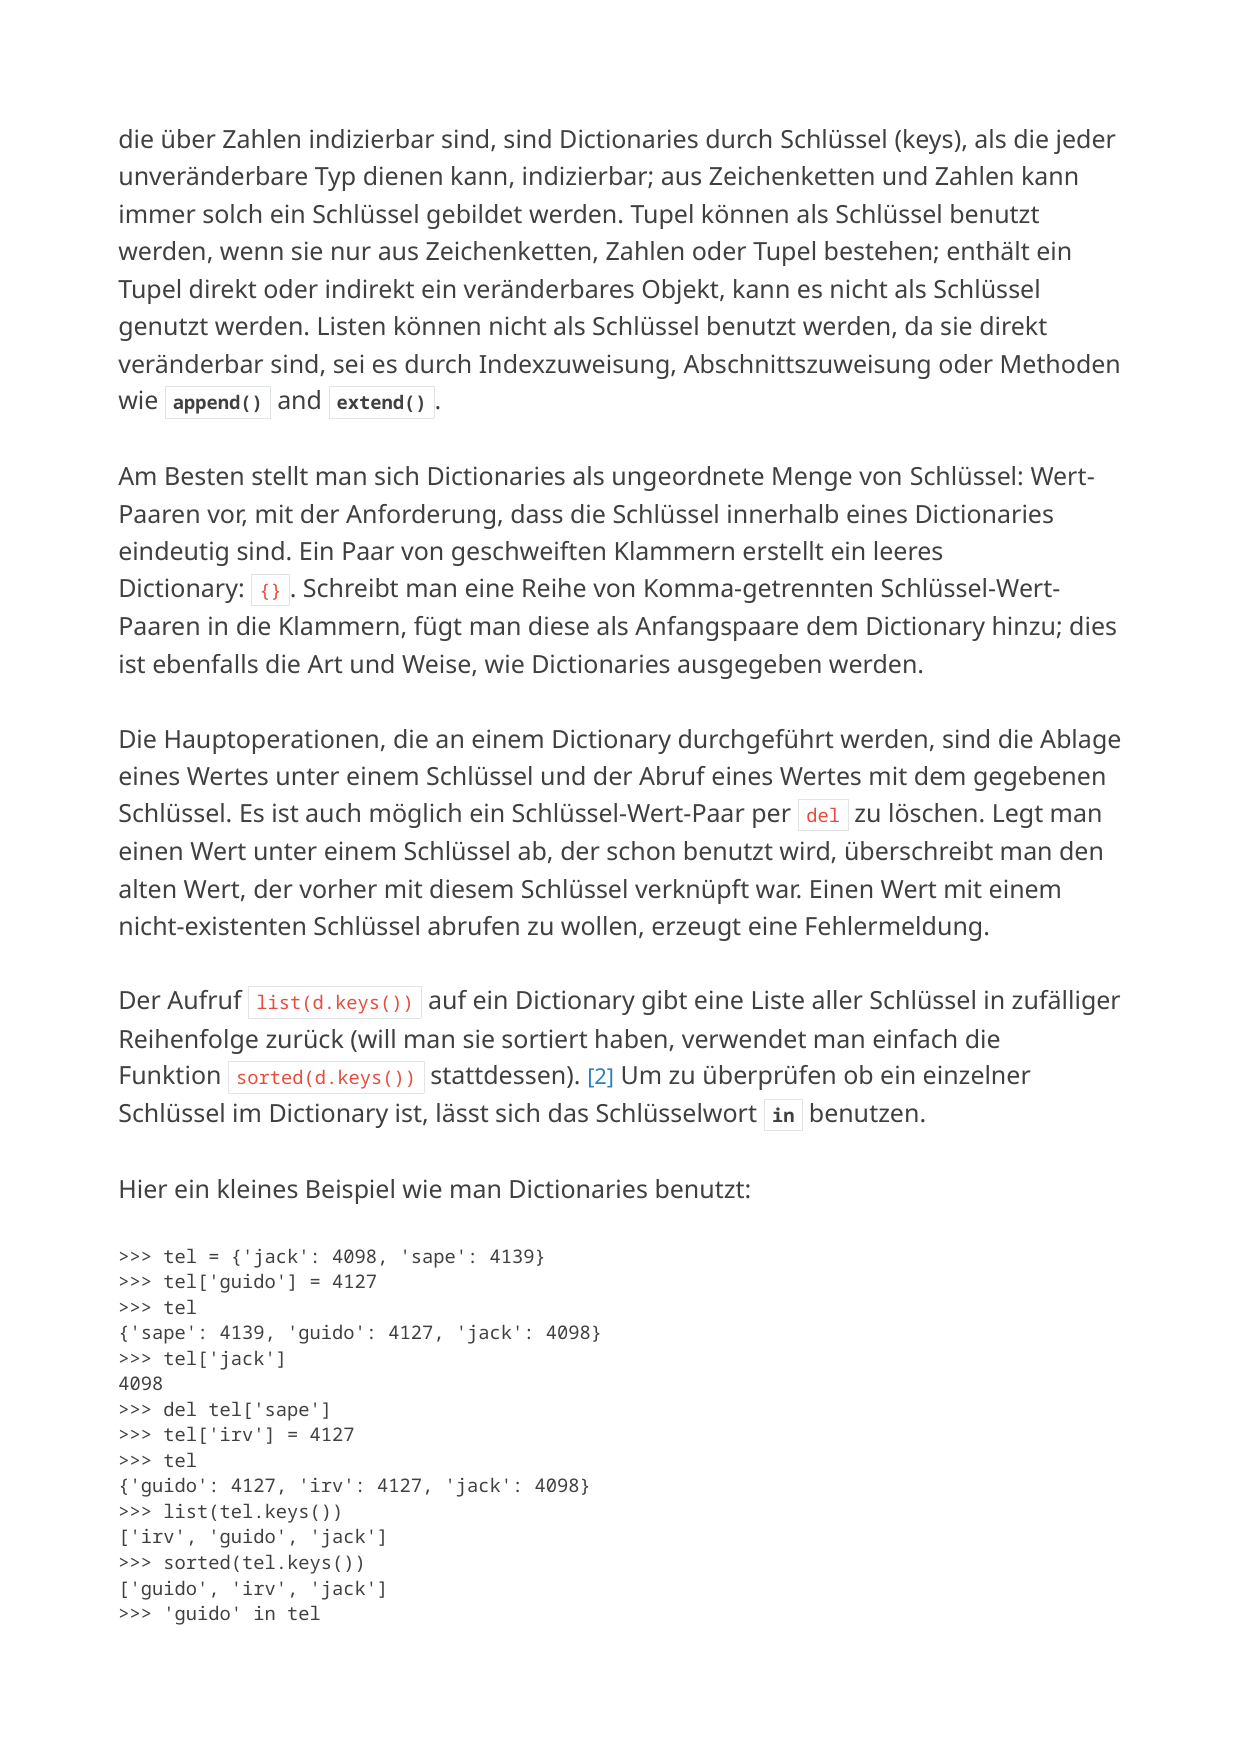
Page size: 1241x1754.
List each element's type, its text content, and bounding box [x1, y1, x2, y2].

text >>> del tel['sape'] [118, 1396, 1122, 1422]
text 4098 [118, 1371, 1122, 1396]
text >>> tel['jack'] [118, 1345, 1122, 1371]
text {'guido': 4127, 'irv': 4127, 'jack': 4098} [118, 1473, 1122, 1498]
text ['guido', 'irv', 'jack'] [118, 1575, 1122, 1600]
text >>> list(tel.keys()) [118, 1498, 1122, 1524]
text >>> tel['guido'] = 4127 [118, 1269, 1122, 1294]
text >>> 'guido' in tel [118, 1600, 1122, 1626]
text ['irv', 'guido', 'jack'] [118, 1524, 1122, 1549]
text >>> tel [118, 1447, 1122, 1473]
text {'sape': 4139, 'guido': 4127, 'jack': 4098} [118, 1320, 1122, 1345]
text Der Aufruf list(d.keys()) auf ein Dictionary gibt eine Liste aller Schlüssel in zufälliger Reihenfolge zurück (will man sie sortiert haben, verwendet man einfach die Funktion sorted(d.keys()) stattdessen). [2] Um zu überprüfen ob ein einzelner Schlüssel im Dictionary ist, lässt sich das Schlüsselwort in benutzen. [118, 981, 1122, 1131]
text >>> tel['irv'] = 4127 [118, 1422, 1122, 1447]
text Hier ein kleines Beispiel wie man Dictionaries benutzt: [118, 1168, 1122, 1206]
text >>> tel [118, 1294, 1122, 1320]
text Die Hauptoperationen, die an einem Dictionary durchgeführt werden, sind die Ablage eines Wertes unter einem Schlüssel und der Abruf eines Wertes mit dem gegebenen Schlüssel. Es ist auch möglich ein Schlüssel-Wert-Paar per del zu löschen. Legt man einen Wert unter einem Schlüssel ab, der schon benutzt wird, überschreibt man den alten Wert, der vorher mit diesem Schlüssel verknüpft war. Einen Wert mit einem nicht-existenten Schlüssel abrufen zu wollen, erzeugt eine Fehlermeldung. [118, 718, 1122, 943]
text die über Zahlen indizierbar sind, sind Dictionaries durch Schlüssel (keys), als die jeder unveränderbare Typ dienen kann, indizierbar; aus Zeichenketten und Zahlen kann immer solch ein Schlüssel gebildet werden. Tupel können als Schlüssel benutzt werden, wenn sie nur aus Zeichenketten, Zahlen oder Tupel bestehen; enthält ein Tupel direkt oder indirekt ein veränderbares Objekt, kann es nicht als Schlüssel genutzt werden. Listen können nicht als Schlüssel benutzt werden, da sie direkt veränderbar sind, sei es durch Indexzuweisung, Abschnittszuweisung oder Methoden wie append() and extend(). [118, 118, 1122, 418]
text >>> sorted(tel.keys()) [118, 1549, 1122, 1575]
text >>> tel = {'jack': 4098, 'sape': 4139} [118, 1243, 1122, 1269]
text Am Besten stellt man sich Dictionaries als ungeordnete Menge von Schlüssel: Wert-Paaren vor, mit der Anforderung, dass die Schlüssel innerhalb eines Dictionaries eindeutig sind. Ein Paar von geschweiften Klammern erstellt ein leeres Dictionary: {}. Schreibt man eine Reihe von Komma-getrennten Schlüssel-Wert-Paaren in die Klammern, fügt man diese als Anfangspaare dem Dictionary hinzu; dies ist ebenfalls die Art und Weise, wie Dictionaries ausgegeben werden. [118, 456, 1122, 681]
